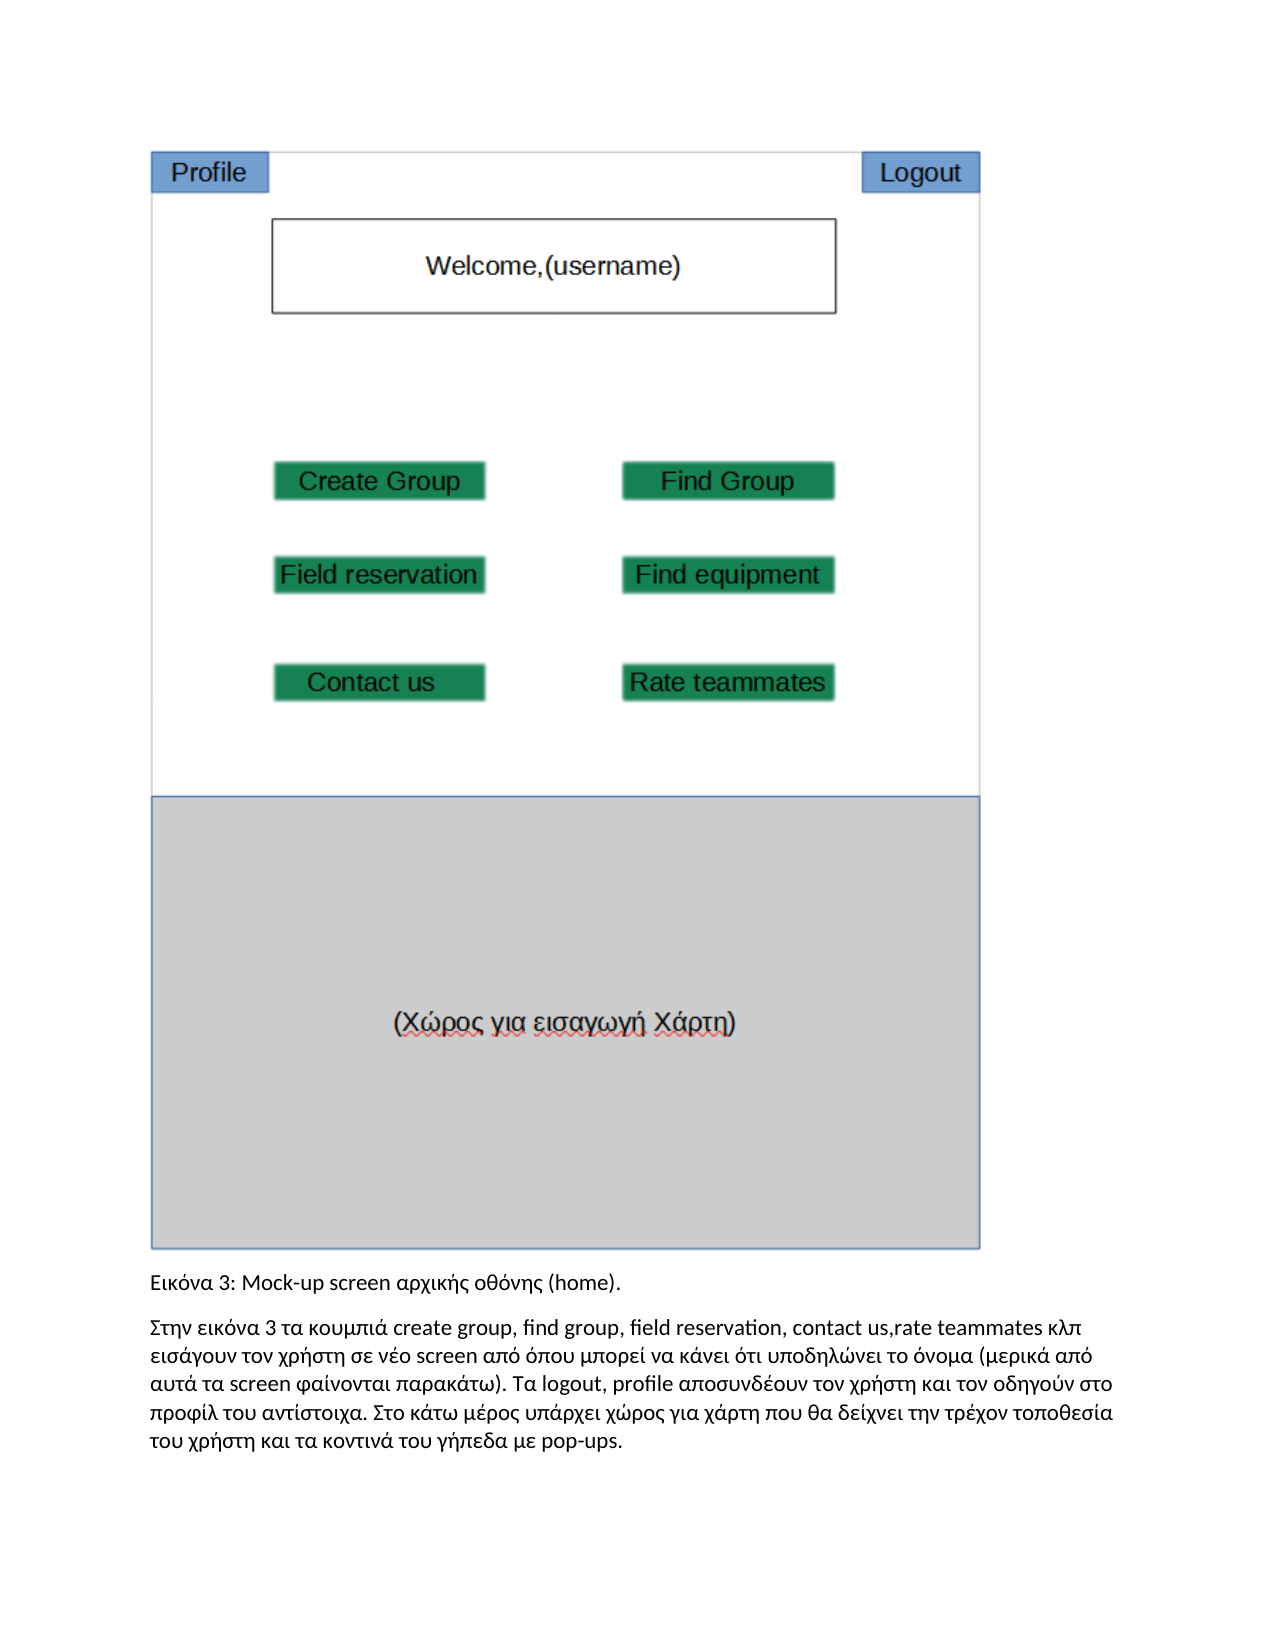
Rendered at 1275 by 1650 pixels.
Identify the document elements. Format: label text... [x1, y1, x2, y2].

text Εικόνα 3: Mock-up screen αρχικής οθόνης (home). [150, 1268, 1125, 1296]
text Στην εικόνα 3 τα κουμπιά create group, find group, field reservation, contact us,rate teammates κλπ εισάγουν τον χρήστη σε νέο screen από όπου μπορεί να κάνει ότι υποδηλώνει το όνομα (μερικά από αυτά τα screen φαίνονται παρακάτω). Τα logout, profile αποσυνδέουν τον χρήστη και τον οδηγούν στο προφίλ του αντίστοιχα. Στο κάτω μέρος υπάρχει χώρος για χάρτη που θα δείχνει την τρέχον τοποθεσία του χρήστη και τα κοντινά του γήπεδα με pop-ups. [150, 1313, 1125, 1454]
